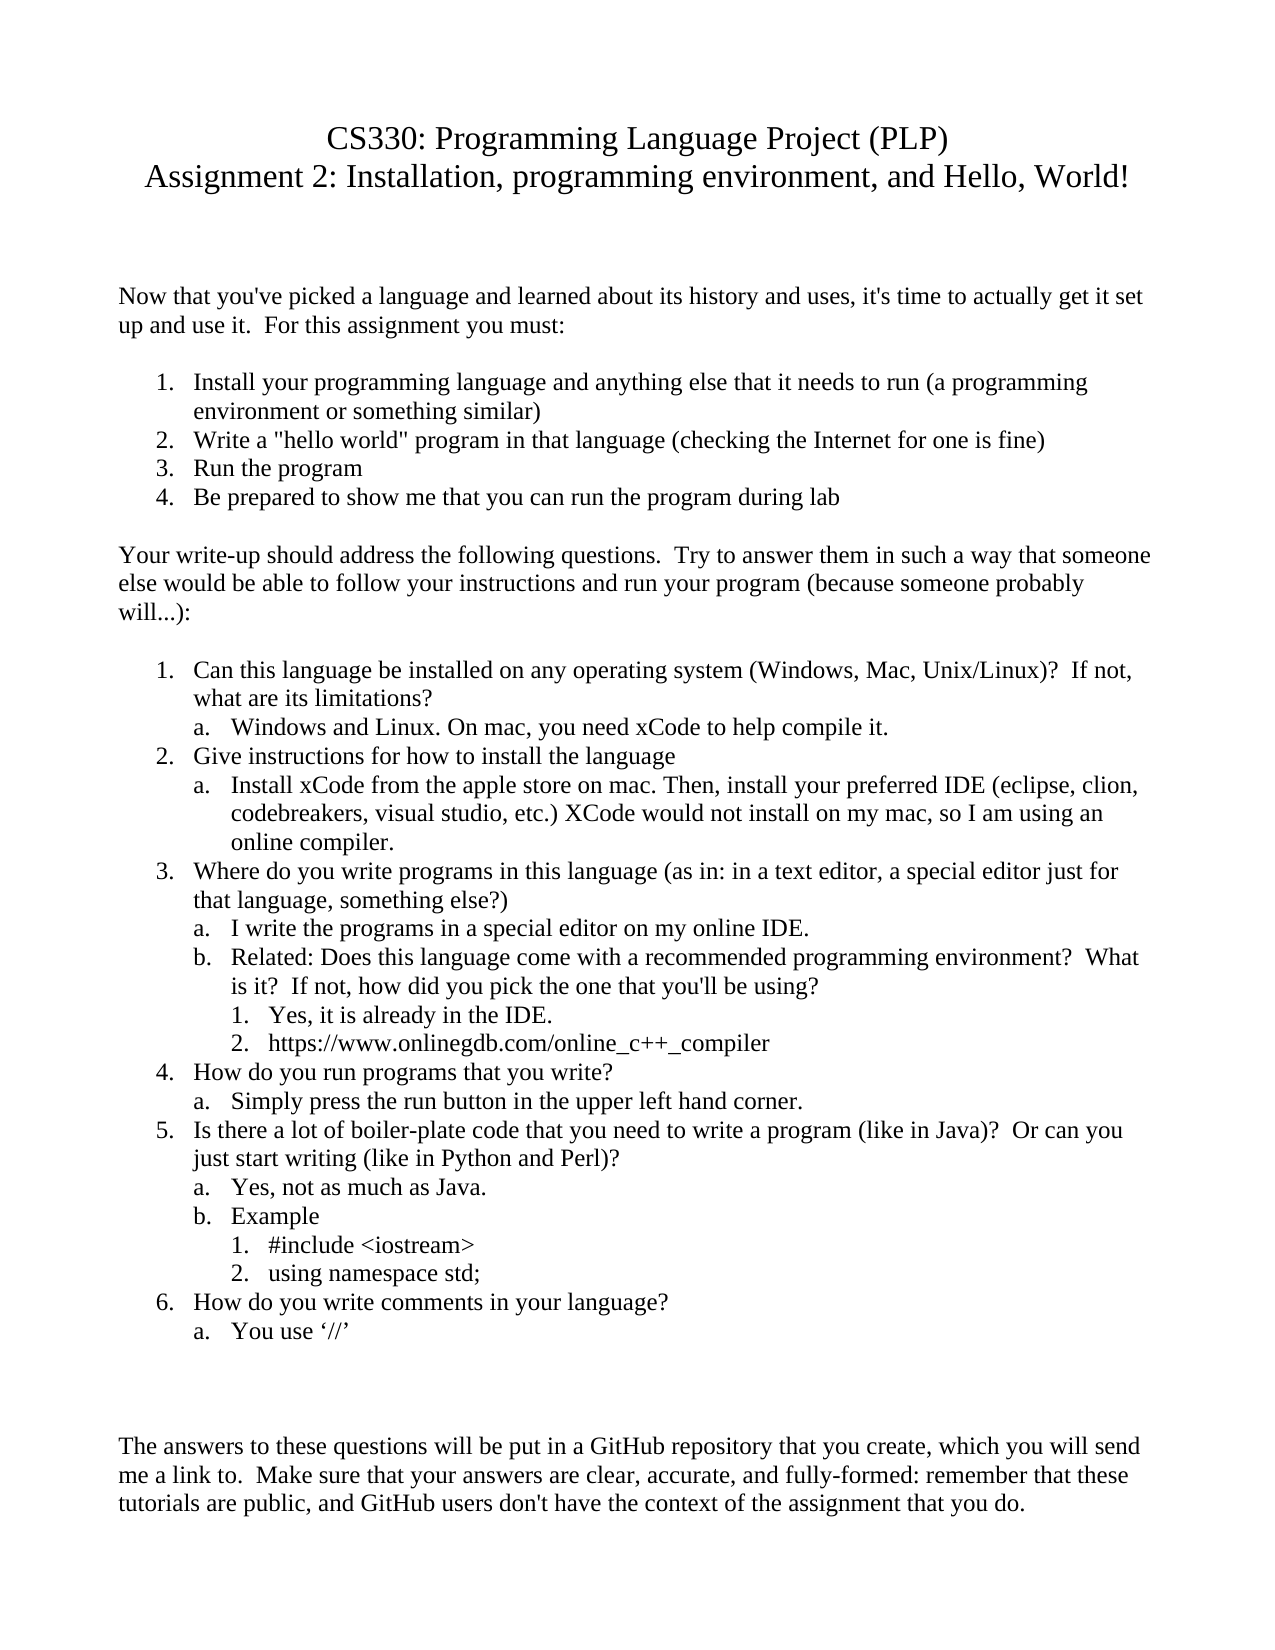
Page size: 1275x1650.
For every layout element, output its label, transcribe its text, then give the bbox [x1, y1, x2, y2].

list Related: Does this language come with a recommended programming environment? What is it? If not, how did you pick the one that you'll be using? [193, 942, 1157, 1000]
text Assignment 2: Installation, programming environment, and Hello, World! [118, 156, 1157, 195]
list Yes, it is already in the IDE. [231, 1000, 1157, 1028]
list Windows and Linux. On mac, you need xCode to help compile it. [193, 712, 1157, 741]
text Now that you've picked a language and learned about its history and uses, it's time to actually get it set up and use it. For this assignment you must: [118, 281, 1157, 338]
list Example [193, 1201, 1157, 1230]
list Is there a lot of boiler-plate code that you need to write a program (like in Java)? Or can you just start writing (like in Python and Perl)? [156, 1115, 1157, 1172]
list How do you run programs that you write? [156, 1057, 1157, 1086]
text CS330: Programming Language Project (PLP) [118, 118, 1157, 156]
list Can this language be installed on any operating system (Windows, Mac, Unix/Linux)? If not, what are its limitations? [156, 655, 1157, 712]
list using namespace std; [231, 1258, 1157, 1287]
list #include <iostream> [231, 1230, 1157, 1258]
list You use ‘//’ [193, 1316, 1157, 1345]
text Your write-up should address the following questions. Try to answer them in such a way that someone else would be able to follow your instructions and run your program (because someone probably will...): [118, 540, 1157, 626]
list Be prepared to show me that you can run the program during lab [156, 482, 1157, 511]
list Where do you write programs in this language (as in: in a text editor, a special editor just for that language, something else?) [156, 856, 1157, 913]
list https://www.onlinegdb.com/online_c++_compiler [231, 1028, 1157, 1057]
list Simply press the run button in the upper left hand corner. [193, 1086, 1157, 1115]
list Run the program [156, 453, 1157, 482]
text The answers to these questions will be put in a GitHub repository that you create, which you will send me a link to. Make sure that your answers are clear, accurate, and fully-formed: remember that these tutorials are public, and GitHub users don't have the context of the assignment that you do. [118, 1431, 1157, 1517]
list Install your programming language and anything else that it needs to run (a programming environment or something similar) [156, 367, 1157, 425]
list Write a "hello world" program in that language (checking the Internet for one is fine) [156, 425, 1157, 453]
list How do you write comments in your language? [156, 1287, 1157, 1316]
list Give instructions for how to install the language [156, 741, 1157, 770]
list I write the programs in a special editor on my online IDE. [193, 913, 1157, 942]
list Install xCode from the apple store on mac. Then, install your preferred IDE (eclipse, clion, codebreakers, visual studio, etc.) XCode would not install on my mac, so I am using an online compiler. [193, 770, 1157, 856]
list Yes, not as much as Java. [193, 1172, 1157, 1201]
